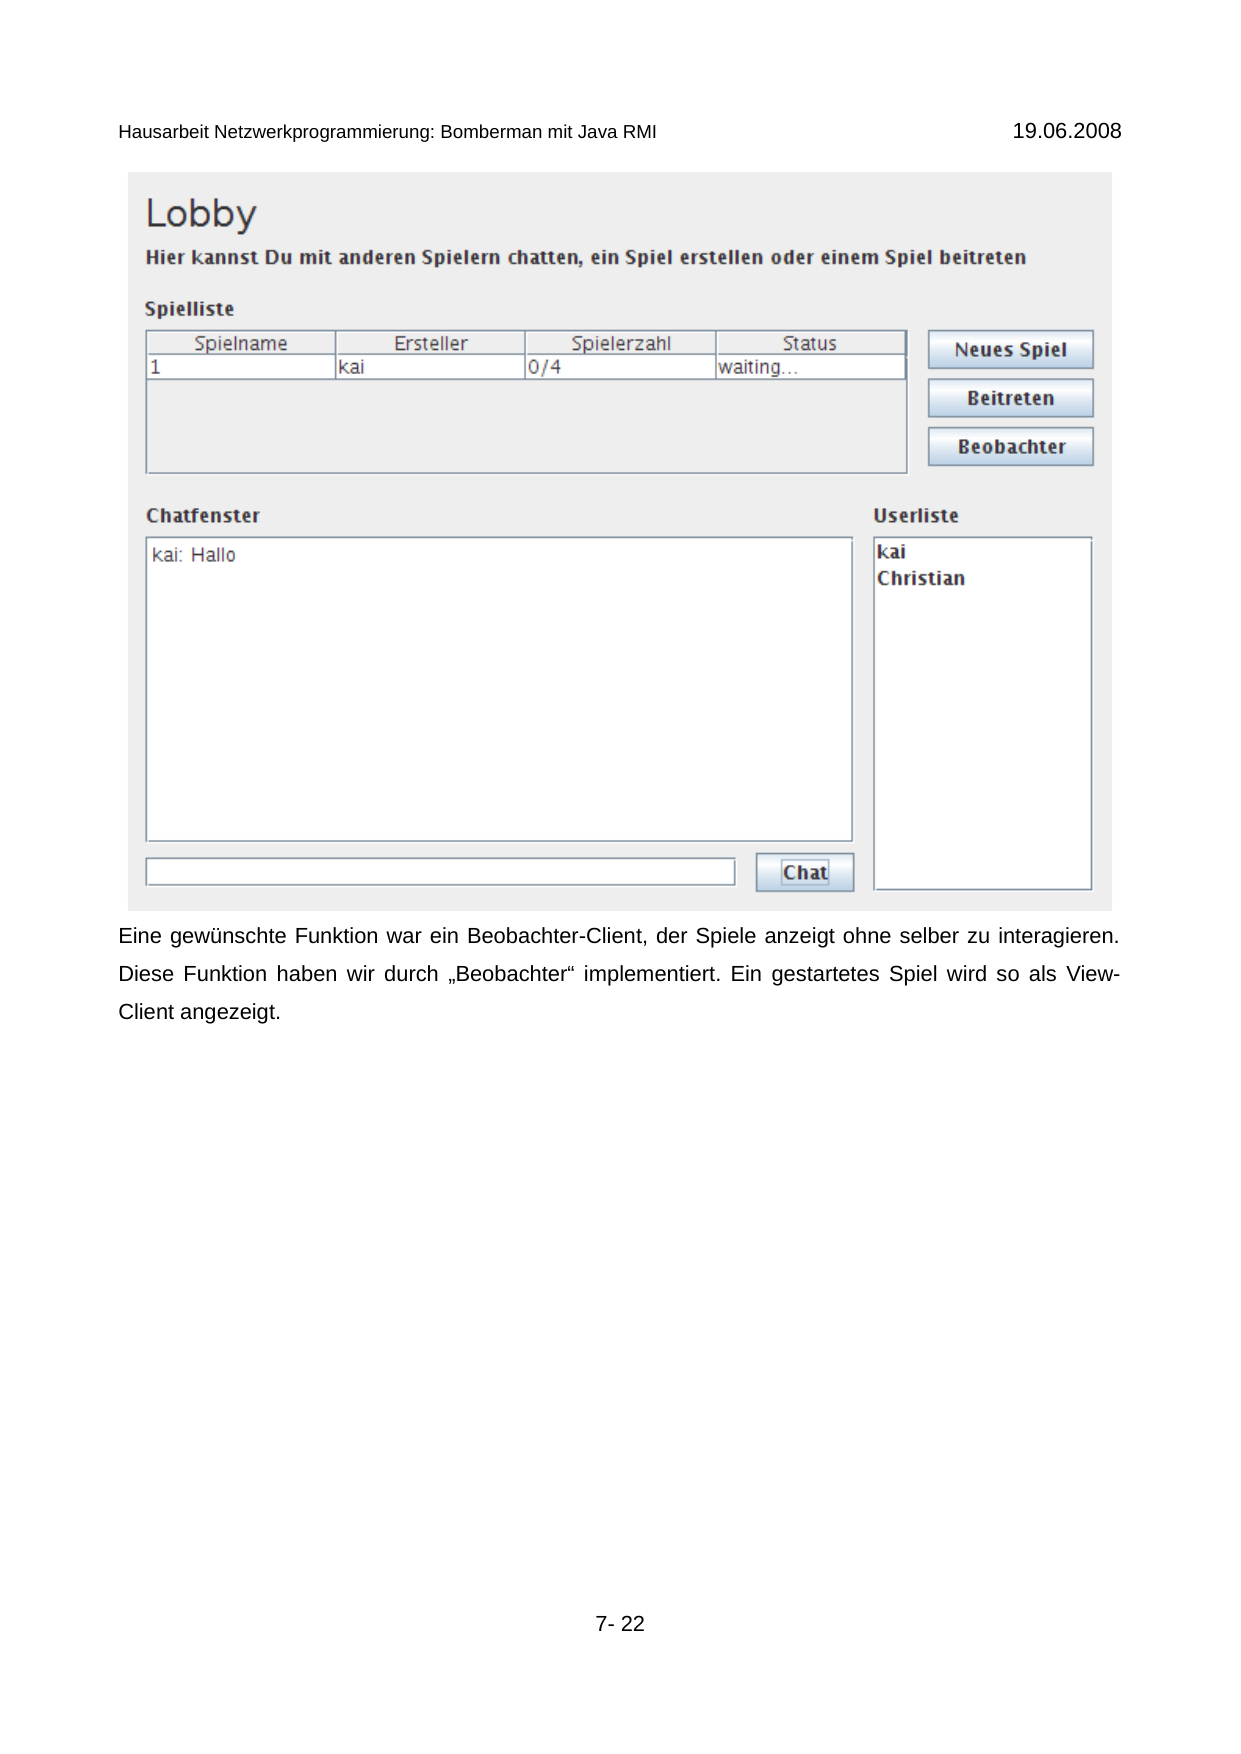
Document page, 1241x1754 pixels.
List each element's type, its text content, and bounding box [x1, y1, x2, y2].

picture [127, 172, 1113, 911]
text Eine gewünschte Funktion war ein Beobachter-Client, der Spiele anzeigt ohne selber zu interagieren. Diese Funktion haben wir durch „Beobachter“ implementiert. Ein gestartetes Spiel wird so als View-Client angezeigt. [118, 173, 1122, 1024]
